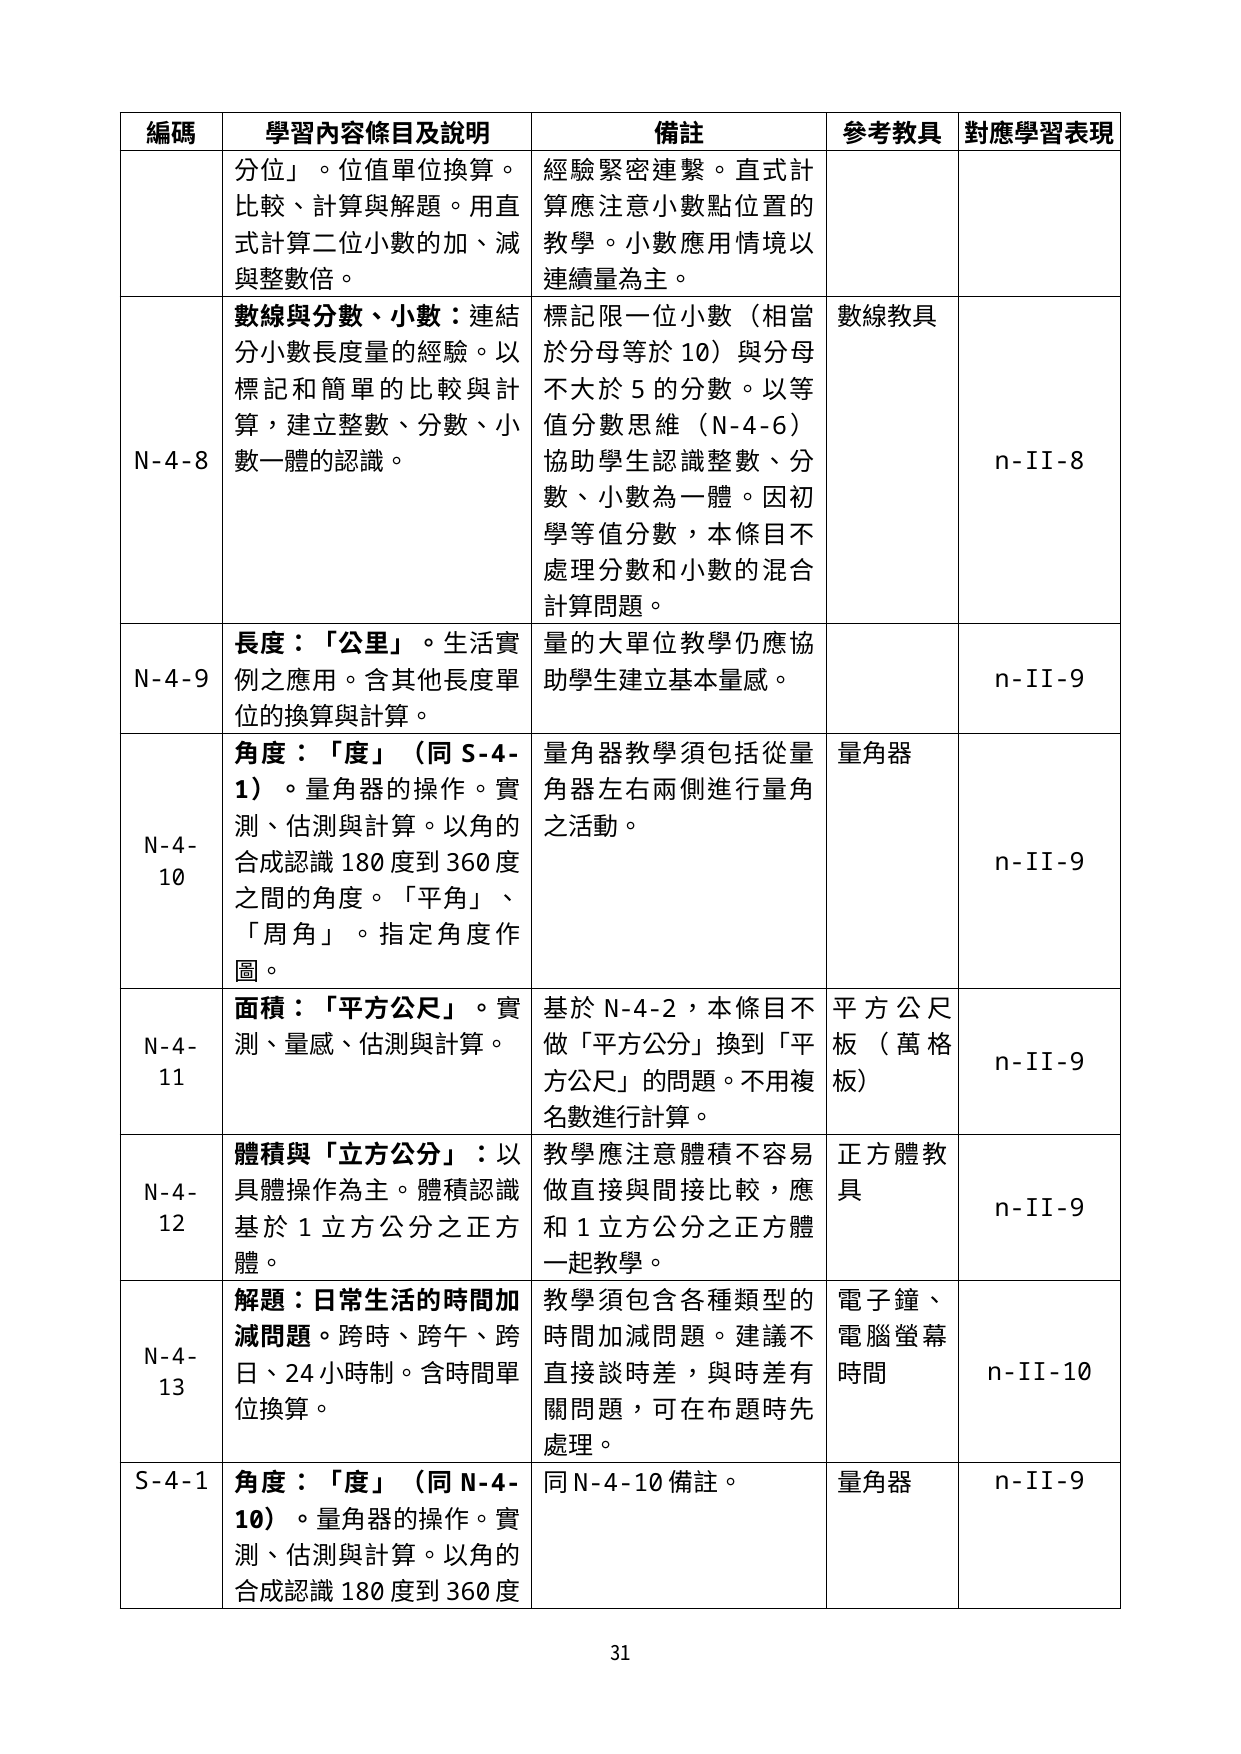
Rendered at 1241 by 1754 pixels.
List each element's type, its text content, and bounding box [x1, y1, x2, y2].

table_cell 體積與「立方公分」：以具體操作為主。體積認識基於1立方公分之正方體。 [223, 1135, 531, 1279]
table_cell 長度：「公里」。生活實例之應用。含其他長度單位的換算與計算。 [223, 624, 531, 733]
table_cell n-II-9 [959, 624, 1120, 733]
table_cell 平方公尺板（萬格板） [827, 989, 958, 1133]
table_cell 教學應注意體積不容易做直接與間接比較，應和1立方公分之正方體一起教學。 [532, 1135, 826, 1279]
table_cell N-4-12 [121, 1135, 222, 1279]
table_cell S-4-1 [121, 1463, 222, 1608]
table_cell 電子鐘、電腦螢幕時間 [827, 1281, 958, 1462]
table_cell 角度：「度」（同S-4-1）。量角器的操作。實測、估測與計算。以角的合成認識180度到360度之間的角度。「平角」、「周角」。指定角度作圖。 [223, 734, 531, 987]
table_cell 數線與分數、小數：連結分小數長度量的經驗。以標記和簡單的比較與計算，建立整數、分數、小數一體的認識。 [223, 297, 531, 623]
table_cell 量的大單位教學仍應協助學生建立基本量感。 [532, 624, 826, 733]
table_cell [121, 151, 222, 296]
table_cell [827, 151, 958, 296]
table_cell N-4-11 [121, 989, 222, 1133]
table_cell N-4-9 [121, 624, 222, 733]
table_cell 數線教具 [827, 297, 958, 623]
table_cell 面積：「平方公尺」。實測、量感、估測與計算。 [223, 989, 531, 1133]
table_cell 角度：「度」（同N-4-10）。量角器的操作。實測、估測與計算。以角的合成認識180度到360度 [223, 1463, 531, 1608]
table_header 學習內容條目及說明 [223, 113, 531, 149]
table_cell 基於N-4-2，本條目不做「平方公分」換到「平方公尺」的問題。不用複名數進行計算。 [532, 989, 826, 1133]
table_cell N-4-8 [121, 297, 222, 623]
table_cell 標記限一位小數（相當於分母等於10）與分母不大於5的分數。以等值分數思維（N-4-6）協助學生認識整數、分數、小數為一體。因初學等值分數，本條目不處理分數和小數的混合計算問題。 [532, 297, 826, 623]
table_cell n-II-9 [959, 1463, 1120, 1608]
table_cell 正方體教具 [827, 1135, 958, 1279]
table_cell 量角器 [827, 734, 958, 987]
table_header 備註 [532, 113, 826, 149]
table_cell N-4-10 [121, 734, 222, 987]
table_cell 分位」。位值單位換算。比較、計算與解題。用直式計算二位小數的加、減與整數倍。 [223, 151, 531, 296]
table_cell 教學須包含各種類型的時間加減問題。建議不直接談時差，與時差有關問題，可在布題時先處理。 [532, 1281, 826, 1462]
table_cell N-4-13 [121, 1281, 222, 1462]
table_cell n-II-8 [959, 297, 1120, 623]
table_cell 經驗緊密連繫。直式計算應注意小數點位置的教學。小數應用情境以連續量為主。 [532, 151, 826, 296]
table_cell n-II-10 [959, 1281, 1120, 1462]
table_cell 量角器教學須包括從量角器左右兩側進行量角之活動。 [532, 734, 826, 987]
table_cell 同N-4-10備註。 [532, 1463, 826, 1608]
table_header 參考教具 [827, 113, 958, 149]
table_cell n-II-9 [959, 1135, 1120, 1279]
table_cell n-II-9 [959, 734, 1120, 987]
table_header 編碼 [121, 113, 222, 149]
table_cell 解題：日常生活的時間加減問題。跨時、跨午、跨日、24小時制。含時間單位換算。 [223, 1281, 531, 1462]
table_cell [959, 151, 1120, 296]
table_header 對應學習表現 [959, 113, 1120, 149]
table_cell 量角器 [827, 1463, 958, 1608]
table_cell [827, 624, 958, 733]
table_cell n-II-9 [959, 989, 1120, 1133]
